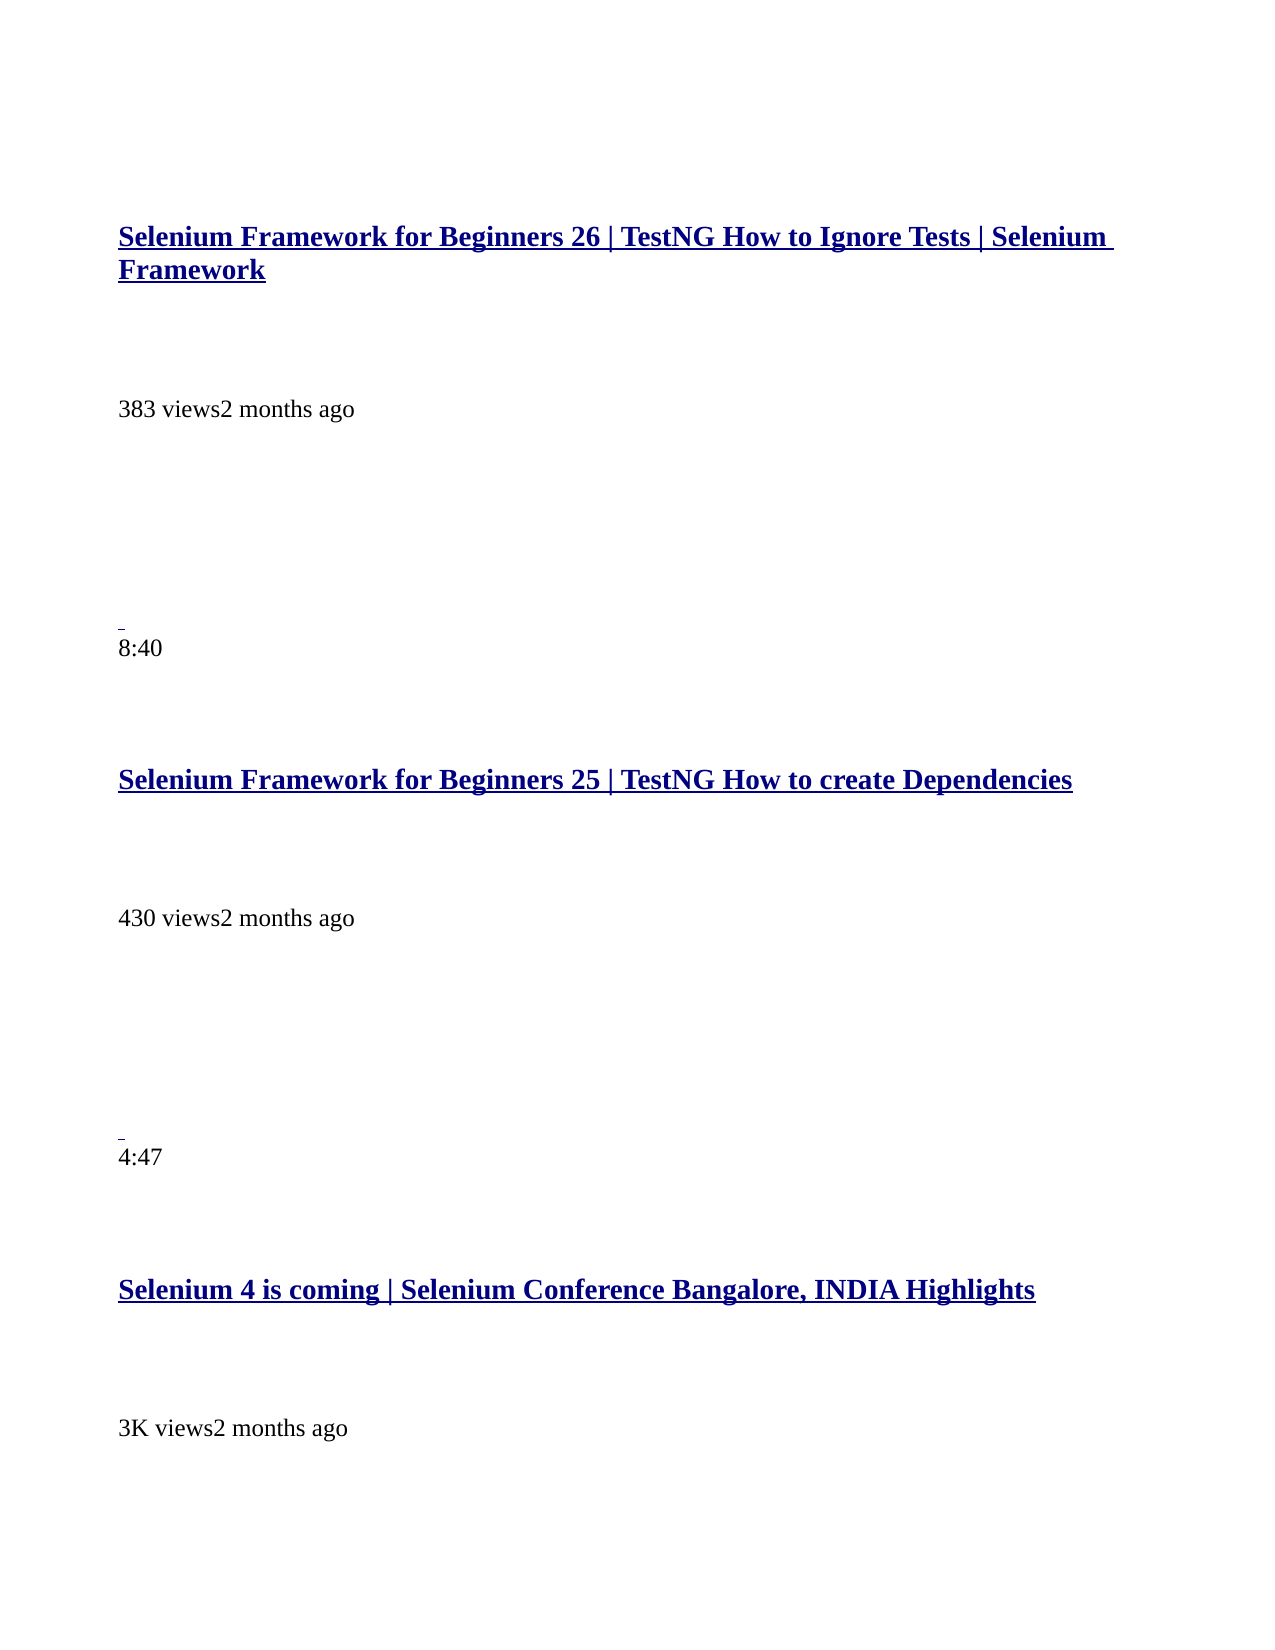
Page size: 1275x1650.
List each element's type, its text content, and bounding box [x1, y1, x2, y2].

text 8:40 [118, 633, 1157, 661]
text 430 views2 months ago [118, 903, 1157, 932]
subtitle Selenium Framework for Beginners 25 | TestNG How to create Dependencies [118, 762, 1157, 796]
text 3K views2 months ago [118, 1413, 1157, 1442]
subtitle Selenium Framework for Beginners 26 | TestNG How to Ignore Tests | Selenium Framework [118, 219, 1157, 286]
text 383 views2 months ago [118, 394, 1157, 422]
text 4:47 [118, 1142, 1157, 1171]
subtitle Selenium 4 is coming | Selenium Conference Bangalore, INDIA Highlights [118, 1272, 1157, 1306]
